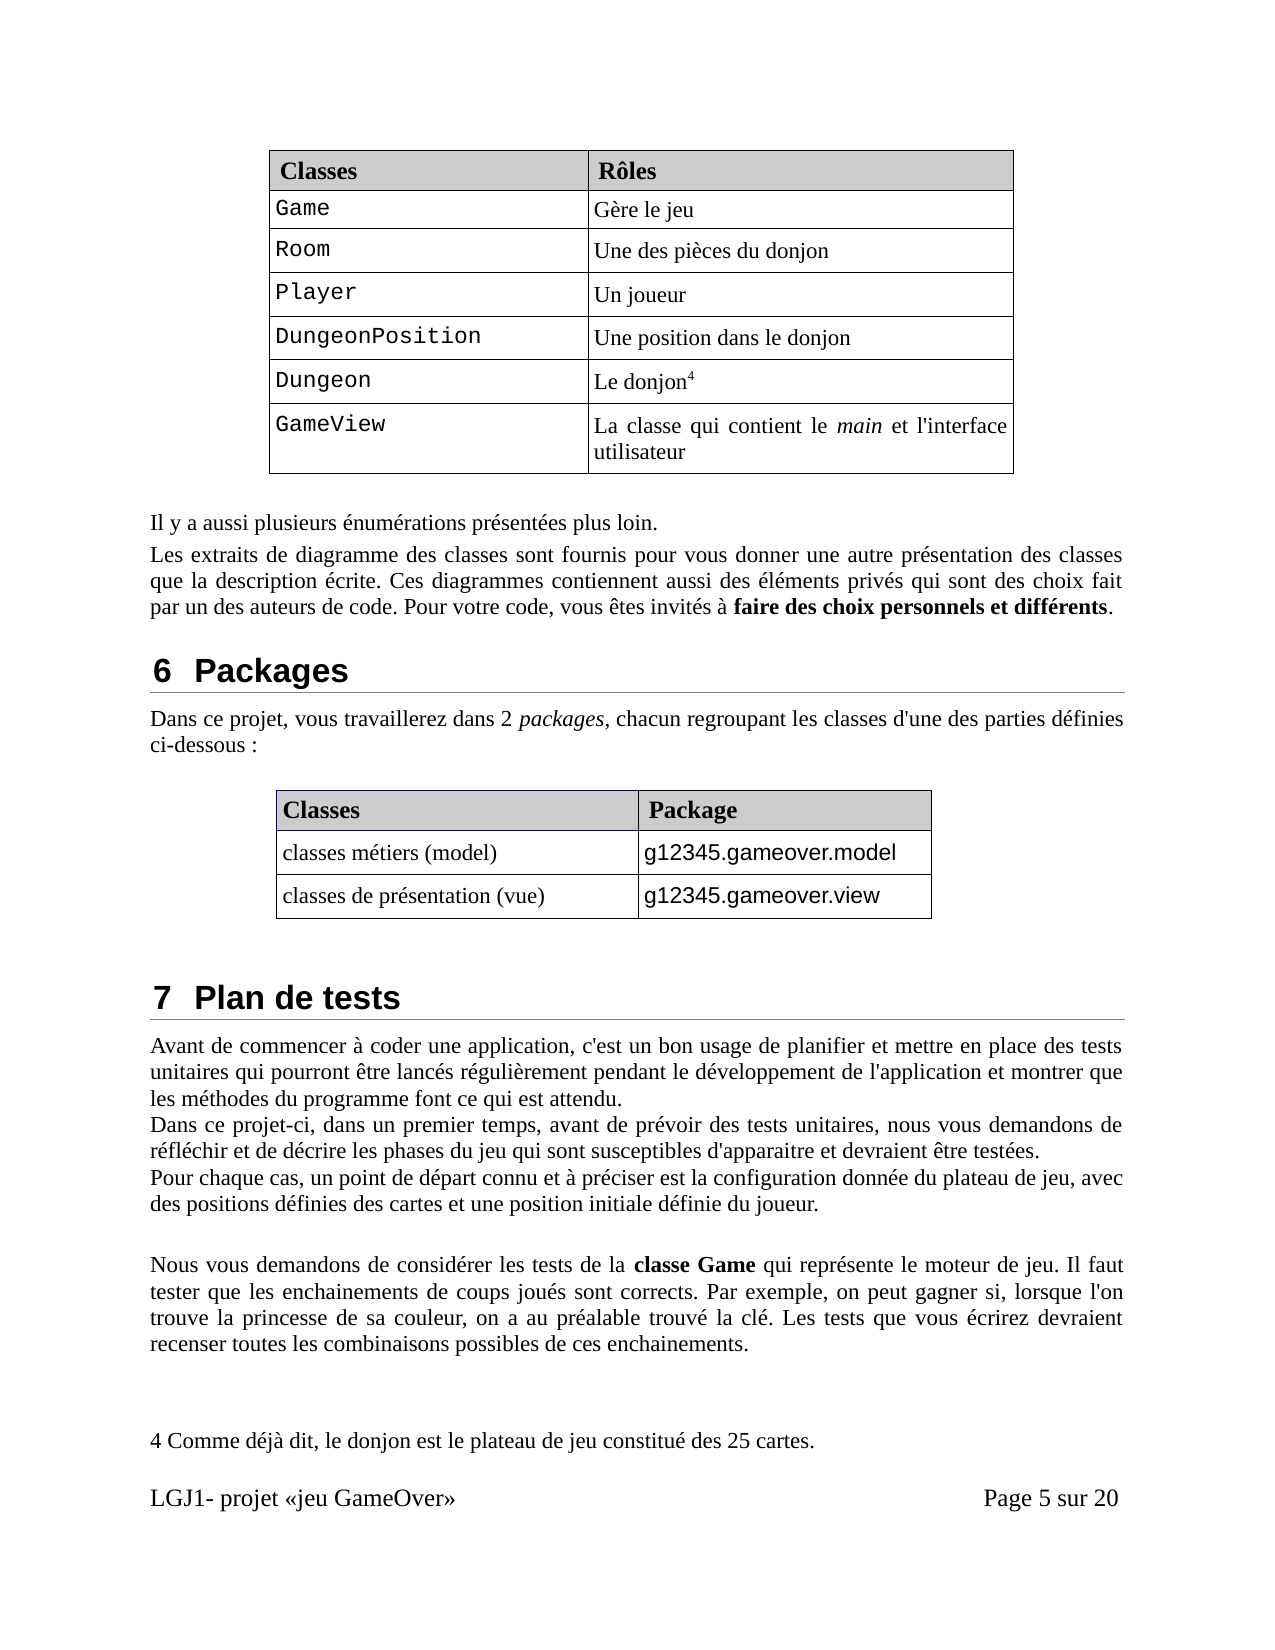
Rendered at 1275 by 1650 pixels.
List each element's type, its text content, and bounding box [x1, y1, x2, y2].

table_cell Game [270, 191, 588, 228]
table_cell Room [270, 229, 588, 272]
subtitle Plan de tests [150, 975, 1125, 1019]
text Pour chaque cas, un point de départ connu et à préciser est la configuration donnée du plateau de jeu, avec des positions définies des cartes et une position initiale définie du joueur. [150, 1164, 1125, 1216]
table_cell classes métiers (model) [277, 831, 638, 874]
text Les extraits de diagramme des classes sont fournis pour vous donner une autre présentation des classes que la description écrite. Ces diagrammes contiennent aussi des éléments privés qui sont des choix fait par un des auteurs de code. Pour votre code, vous êtes invités à faire des choix personnels et différents. [150, 541, 1125, 620]
table_cell Une des pièces du donjon [589, 229, 1013, 272]
table_cell Le donjon [589, 360, 1013, 403]
text Dans ce projet, vous travaillerez dans 2 packages, chacun regroupant les classes d'une des parties définies ci-dessous : [150, 705, 1125, 757]
table_cell GameView [270, 404, 588, 473]
table_cell Gère le jeu [589, 191, 1013, 228]
table_header Classes [277, 791, 638, 830]
text Dans ce projet-ci, dans un premier temps, avant de prévoir des tests unitaires, nous vous demandons de réfléchir et de décrire les phases du jeu qui sont susceptibles d'apparaitre et devraient être testées. [150, 1111, 1125, 1164]
table_cell g12345.gameover.view [639, 875, 931, 917]
table_cell g12345.gameover.model [639, 831, 931, 874]
text Nous vous demandons de considérer les tests de la classe Game qui représente le moteur de jeu. Il faut tester que les enchainements de coups joués sont corrects. Par exemple, on peut gagner si, lorsque l'on trouve la princesse de sa couleur, on a au préalable trouvé la clé. Les tests que vous écrirez devraient recenser toutes les combinaisons possibles de ces enchainements. [150, 1251, 1125, 1357]
table_cell DungeonPosition [270, 317, 588, 359]
table_cell Player [270, 273, 588, 316]
table_header Classes [270, 151, 588, 190]
table_cell classes de présentation (vue) [277, 875, 638, 917]
table_header Rôles [589, 151, 1013, 190]
table_cell Une position dans le donjon [589, 317, 1013, 359]
table_cell La classe qui contient le main et l'interface utilisateur [589, 404, 1013, 473]
text Il y a aussi plusieurs énumérations présentées plus loin. [150, 508, 1125, 535]
text Avant de commencer à coder une application, c'est un bon usage de planifier et mettre en place des tests unitaires qui pourront être lancés régulièrement pendant le développement de l'application et montrer que les méthodes du programme font ce qui est attendu. [150, 1032, 1125, 1111]
subtitle Packages [150, 648, 1125, 692]
table_cell Un joueur [589, 273, 1013, 316]
table_cell Dungeon [270, 360, 588, 403]
table_header Package [639, 791, 931, 830]
